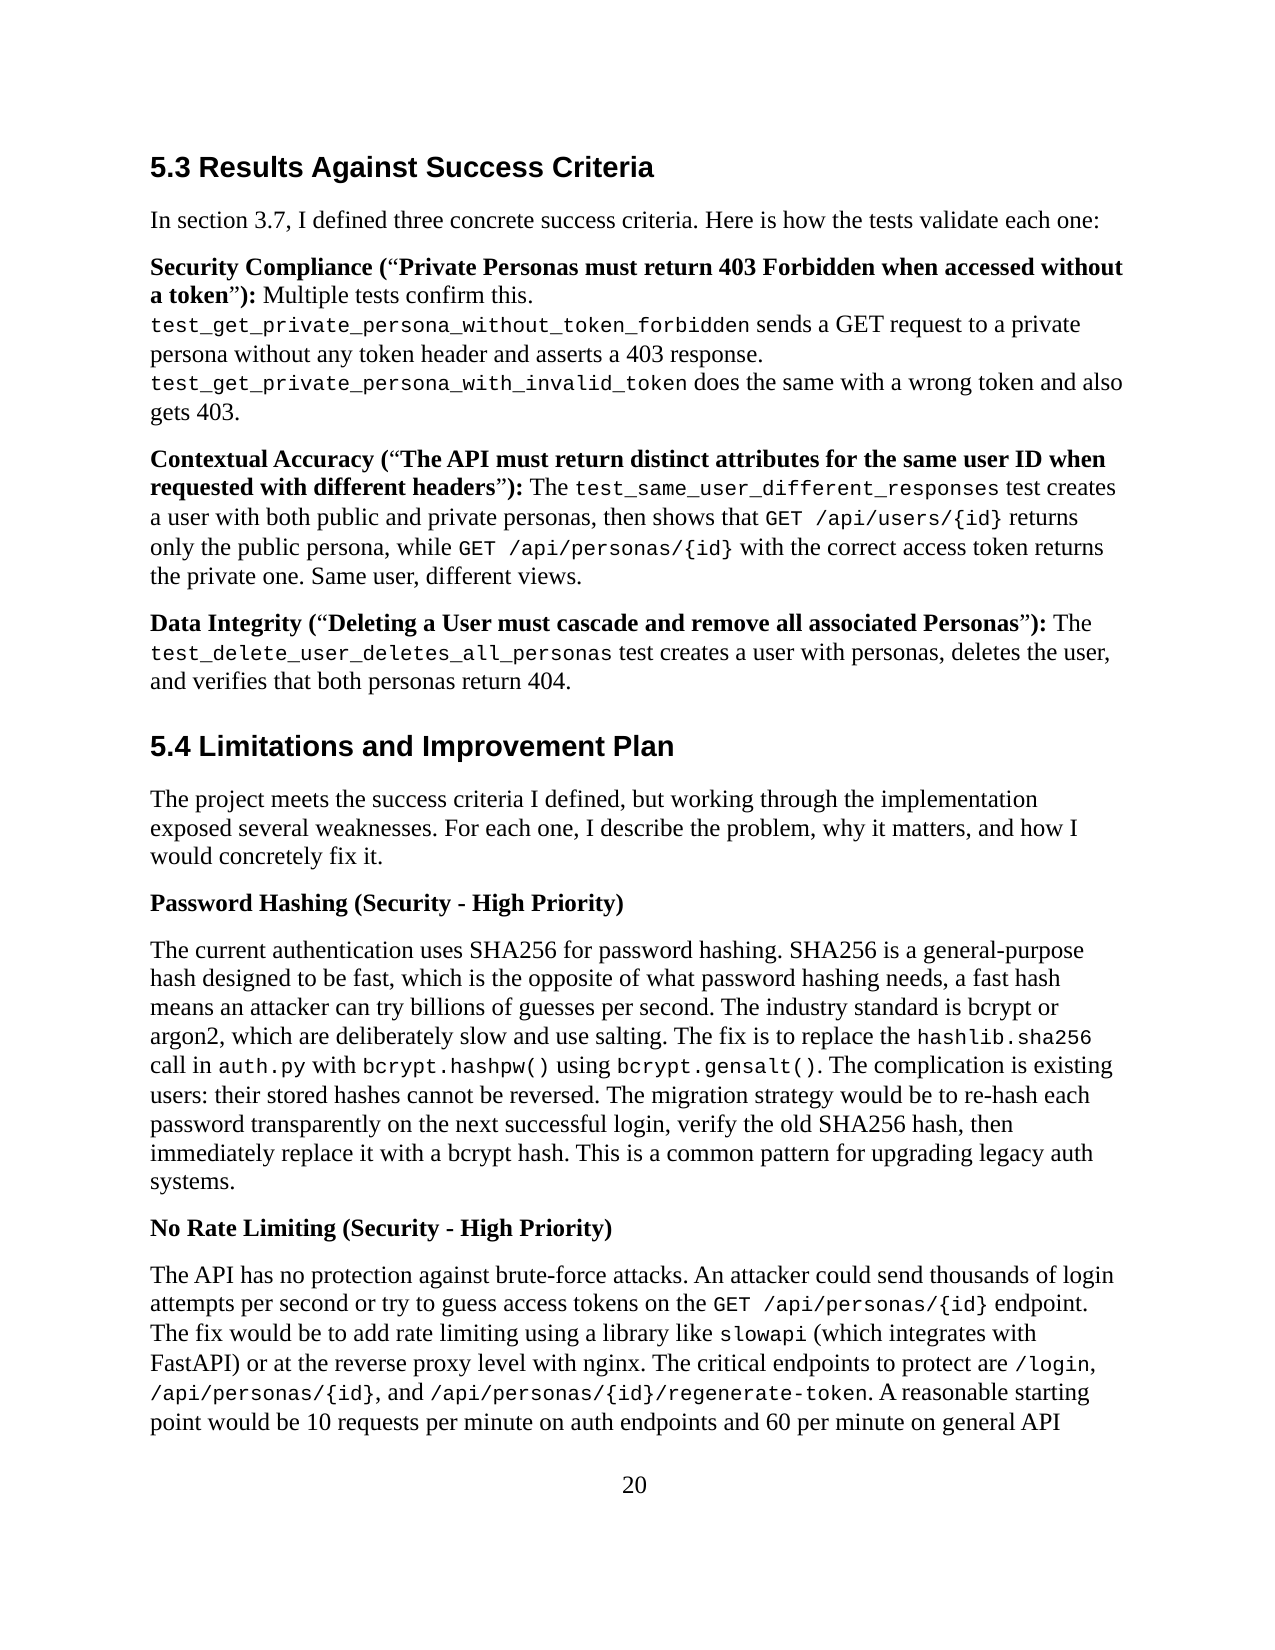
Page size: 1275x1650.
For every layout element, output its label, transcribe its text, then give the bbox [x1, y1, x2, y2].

subtitle 5.3 Results Against Success Criteria [150, 150, 1125, 183]
text The project meets the success criteria I defined, but working through the implementation exposed several weaknesses. For each one, I describe the problem, why it matters, and how I would concretely fix it. [150, 784, 1125, 870]
text In section 3.7, I defined three concrete success criteria. Here is how the tests validate each one: [150, 205, 1125, 234]
text No Rate Limiting (Security - High Priority) [150, 1213, 1125, 1242]
subtitle 5.4 Limitations and Improvement Plan [150, 729, 1125, 762]
text Password Hashing (Security - High Priority) [150, 888, 1125, 917]
text Data Integrity (“Deleting a User must cascade and remove all associated Personas”): The test_delete_user_deletes_all_personas test creates a user with personas, deletes the user, and verifies that both personas return 404. [150, 608, 1125, 695]
text The API has no protection against brute-force attacks. An attacker could send thousands of login attempts per second or try to guess access tokens on the GET /api/personas/{id} endpoint. The fix would be to add rate limiting using a library like slowapi (which integrates with FastAPI) or at the reverse proxy level with nginx. The critical endpoints to protect are /login, /api/personas/{id}, and /api/personas/{id}/regenerate-token. A reasonable starting point would be 10 requests per minute on auth endpoints and 60 per minute on general API [150, 1260, 1125, 1436]
text Security Compliance (“Private Personas must return 403 Forbidden when accessed without a token”): Multiple tests confirm this. test_get_private_persona_without_token_forbidden sends a GET request to a private persona without any token header and asserts a 403 response. test_get_private_persona_with_invalid_token does the same with a wrong token and also gets 403. [150, 252, 1125, 426]
text The current authentication uses SHA256 for password hashing. SHA256 is a general-purpose hash designed to be fast, which is the opposite of what password hashing needs, a fast hash means an attacker can try billions of guesses per second. The industry standard is bcrypt or argon2, which are deliberately slow and use salting. The fix is to replace the hashlib.sha256 call in auth.py with bcrypt.hashpw() using bcrypt.gensalt(). The complication is existing users: their stored hashes cannot be reversed. The migration strategy would be to re-hash each password transparently on the next successful login, verify the old SHA256 hash, then immediately replace it with a bcrypt hash. This is a common pattern for upgrading legacy auth systems. [150, 935, 1125, 1195]
text Contextual Accuracy (“The API must return distinct attributes for the same user ID when requested with different headers”): The test_same_user_different_responses test creates a user with both public and private personas, then shows that GET /api/users/{id} returns only the public persona, while GET /api/personas/{id} with the correct access token returns the private one. Same user, different views. [150, 444, 1125, 590]
